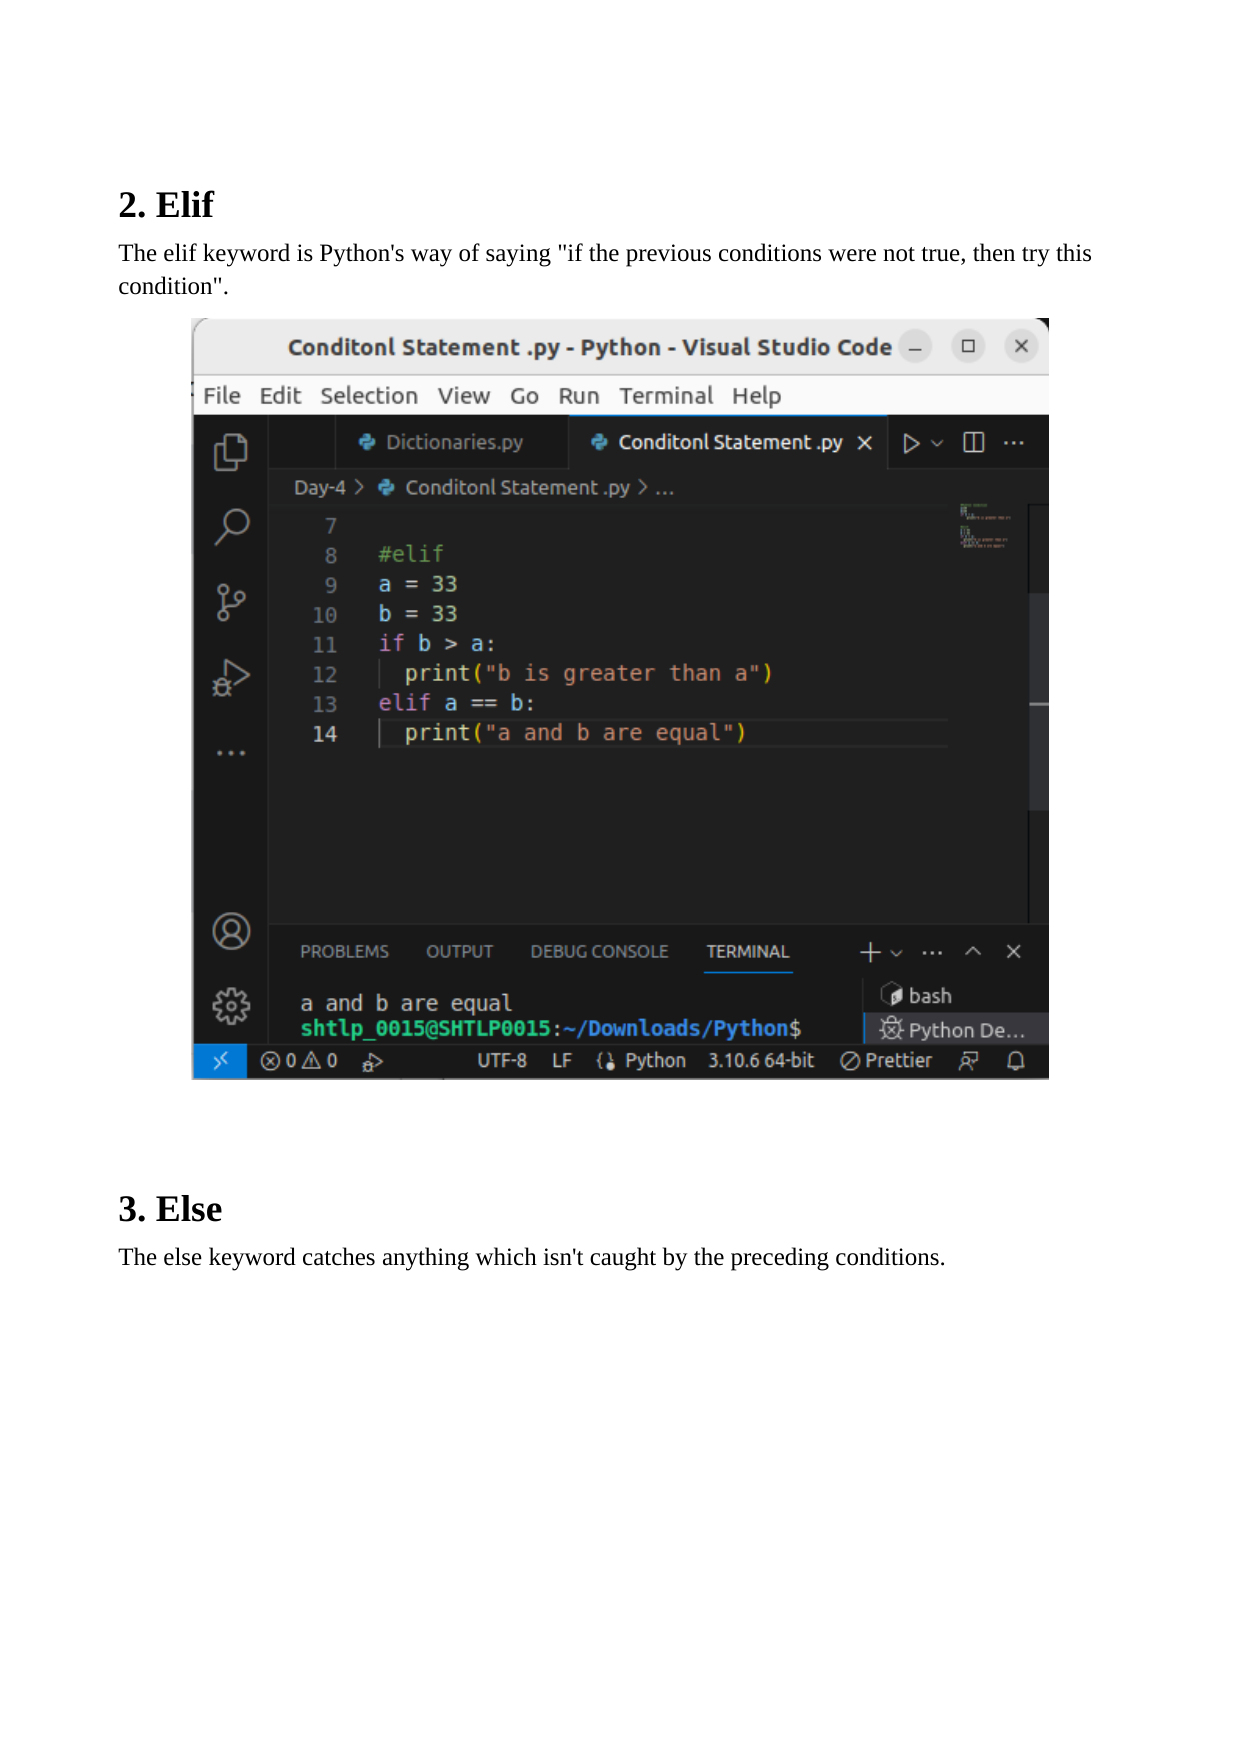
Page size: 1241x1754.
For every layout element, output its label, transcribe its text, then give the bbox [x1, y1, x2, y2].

subtitle 2. Elif [118, 182, 1122, 225]
text The else keyword catches anything which isn't caught by the preceding conditions. [118, 1242, 1122, 1271]
picture [191, 318, 1049, 1080]
subtitle 3. Else [118, 1186, 1122, 1229]
text The elif keyword is Python's way of saying "if the previous conditions were not true, then try this condition". [118, 238, 1122, 299]
